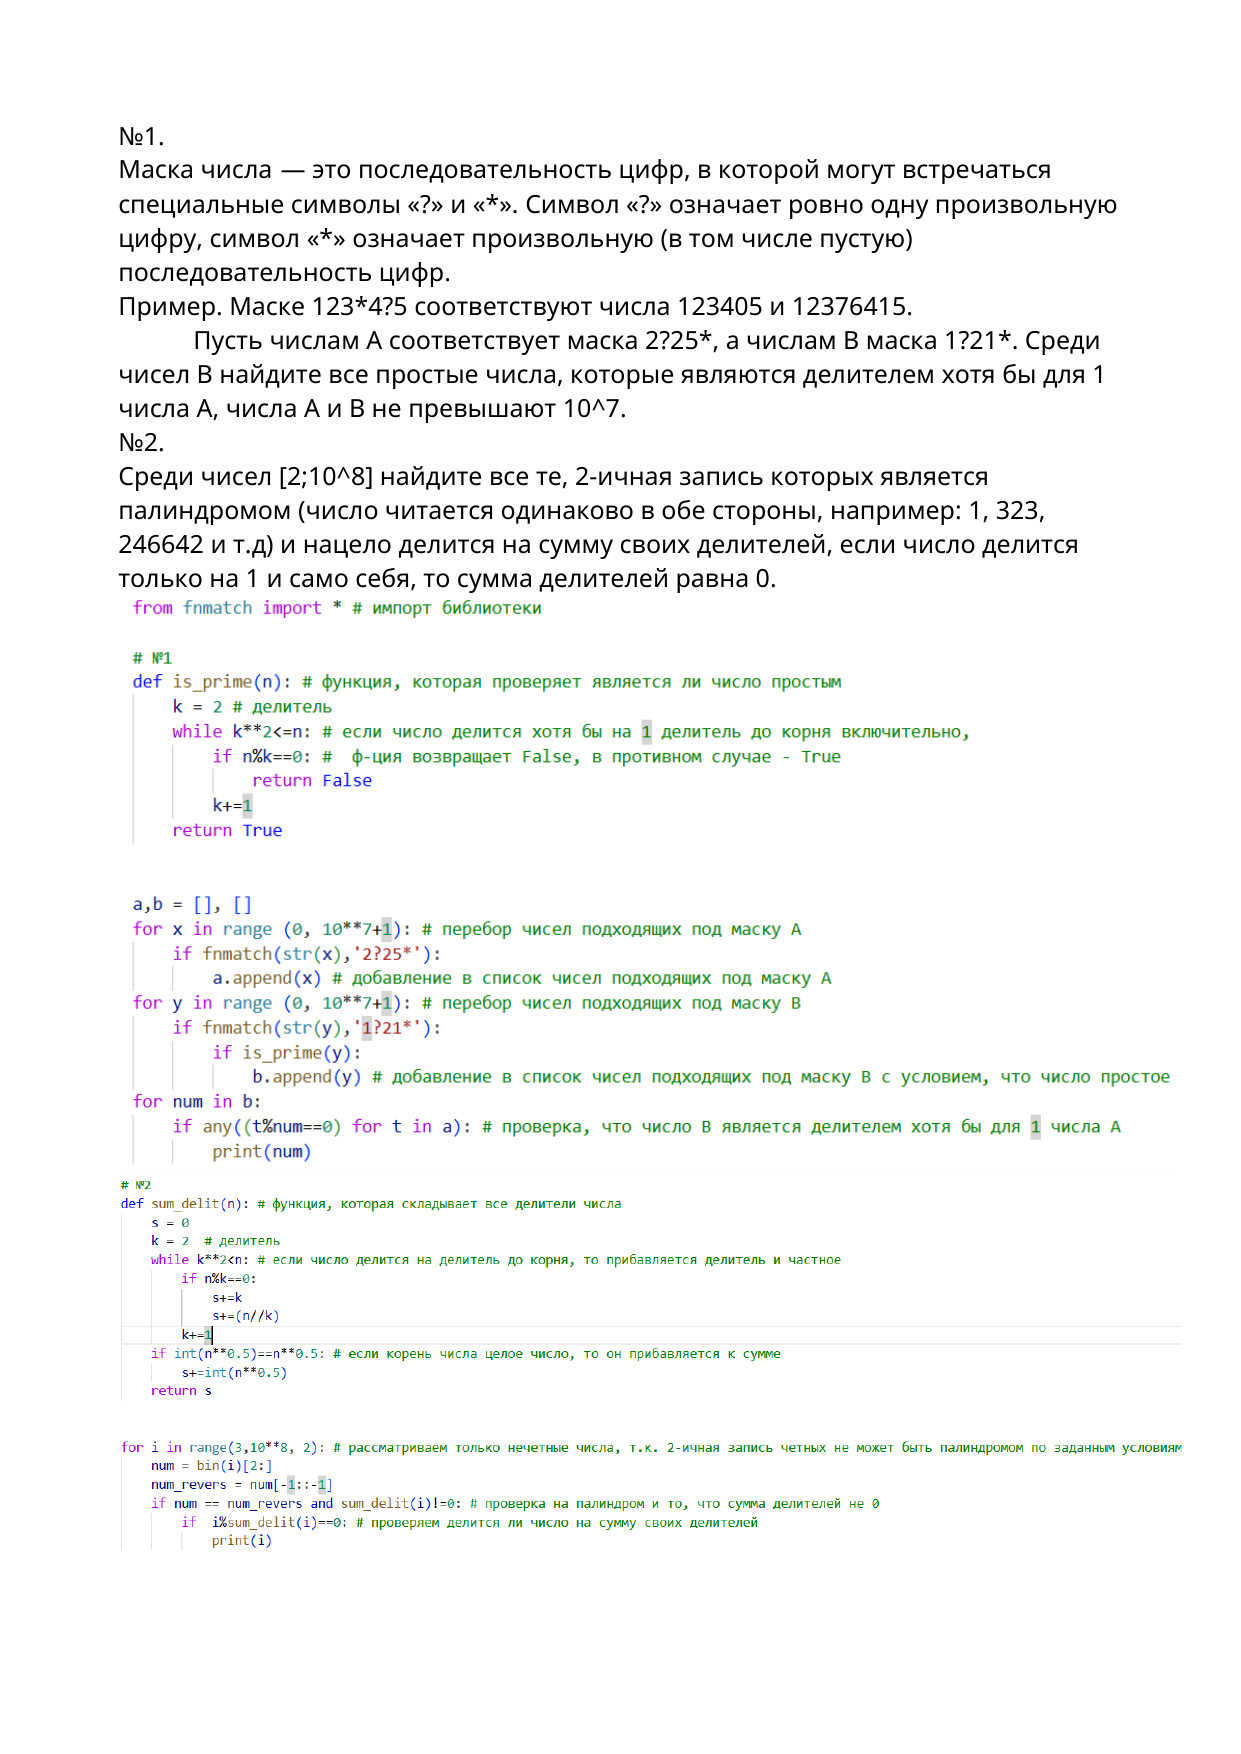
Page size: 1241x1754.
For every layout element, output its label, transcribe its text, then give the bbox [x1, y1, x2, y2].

text №2. [118, 425, 1122, 459]
text Пример. Маске 123*4?5 соответствуют числа 123405 и 12376415. [118, 288, 1122, 322]
text Маска числа — это последовательность цифр, в которой могут встречаться специальные символы «?» и «*». Символ «?» означает ровно одну произвольную цифру, символ «*» означает произвольную (в том числе пустую) последовательность цифр. [118, 152, 1122, 288]
text №1. [118, 118, 1122, 152]
text Пусть числам A соответствует маска 2?25*, а числам В маска 1?21*. Среди чисел В найдите все простые числа, которые являются делителем хотя бы для 1 числа А, числа А и В не превышают 10^7. [118, 322, 1122, 425]
text Среди чисел [2;10^8] найдите все те, 2-ичная запись которых является палиндромом (число читается одинаково в обе стороны, например: 1, 323, 246642 и т.д) и нацело делится на сумму своих делителей, если число делится только на 1 и само себя, то сумма делителей равна 0. [118, 459, 1122, 595]
